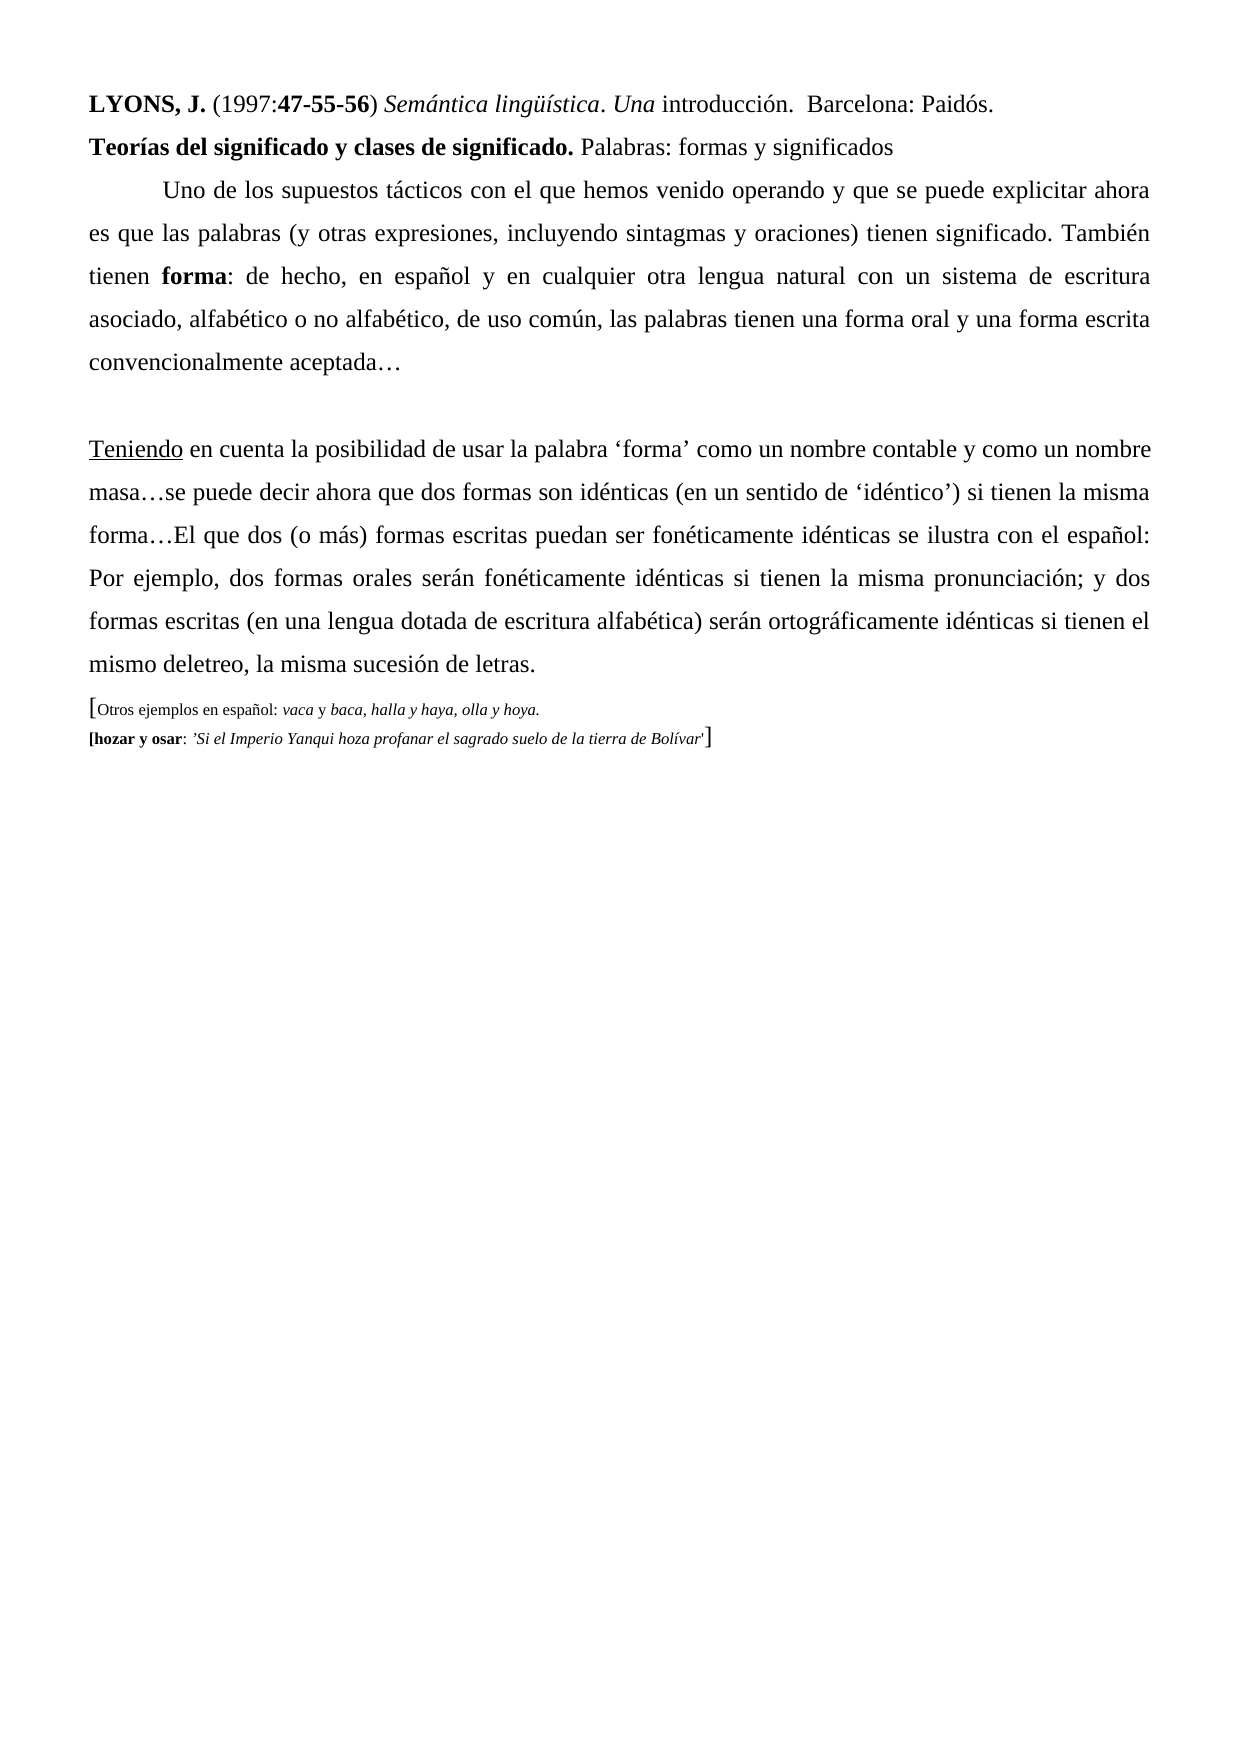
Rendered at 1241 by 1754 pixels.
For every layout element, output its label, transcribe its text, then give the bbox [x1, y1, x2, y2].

text LYONS, J. (1997:47-55-56) Semántica lingüística. Una introducción. Barcelona: Paidós. [89, 89, 1152, 117]
text Teniendo en cuenta la posibilidad de usar la palabra ‘forma’ como un nombre contable y como un nombre masa…se puede decir ahora que dos formas son idénticas (en un sentido de ‘idéntico’) si tienen la misma forma…El que dos (o más) formas escritas puedan ser fonéticamente idénticas se ilustra con el español: Por ejemplo, dos formas orales serán fonéticamente idénticas si tienen la misma pronunciación; y dos formas escritas (en una lengua dotada de escritura alfabética) serán ortográficamente idénticas si tienen el mismo deletreo, la misma sucesión de letras. [89, 434, 1152, 678]
text Uno de los supuestos tácticos con el que hemos venido operando y que se puede explicitar ahora es que las palabras (y otras expresiones, incluyendo sintagmas y oraciones) tienen significado. También tienen forma: de hecho, en español y en cualquier otra lengua natural con un sistema de escritura asociado, alfabético o no alfabético, de uso común, las palabras tienen una forma oral y una forma escrita convencionalmente aceptada… [89, 175, 1152, 376]
text [Otros ejemplos en español: vaca y baca, halla y haya, olla y hoya. [89, 692, 1152, 721]
text Teorías del significado y clases de significado. Palabras: formas y significados [89, 132, 1152, 161]
text [hozar y osar: ’Si el Imperio Yanqui hoza profanar el sagrado suelo de la tierra de Bolívar'] [89, 721, 1152, 750]
